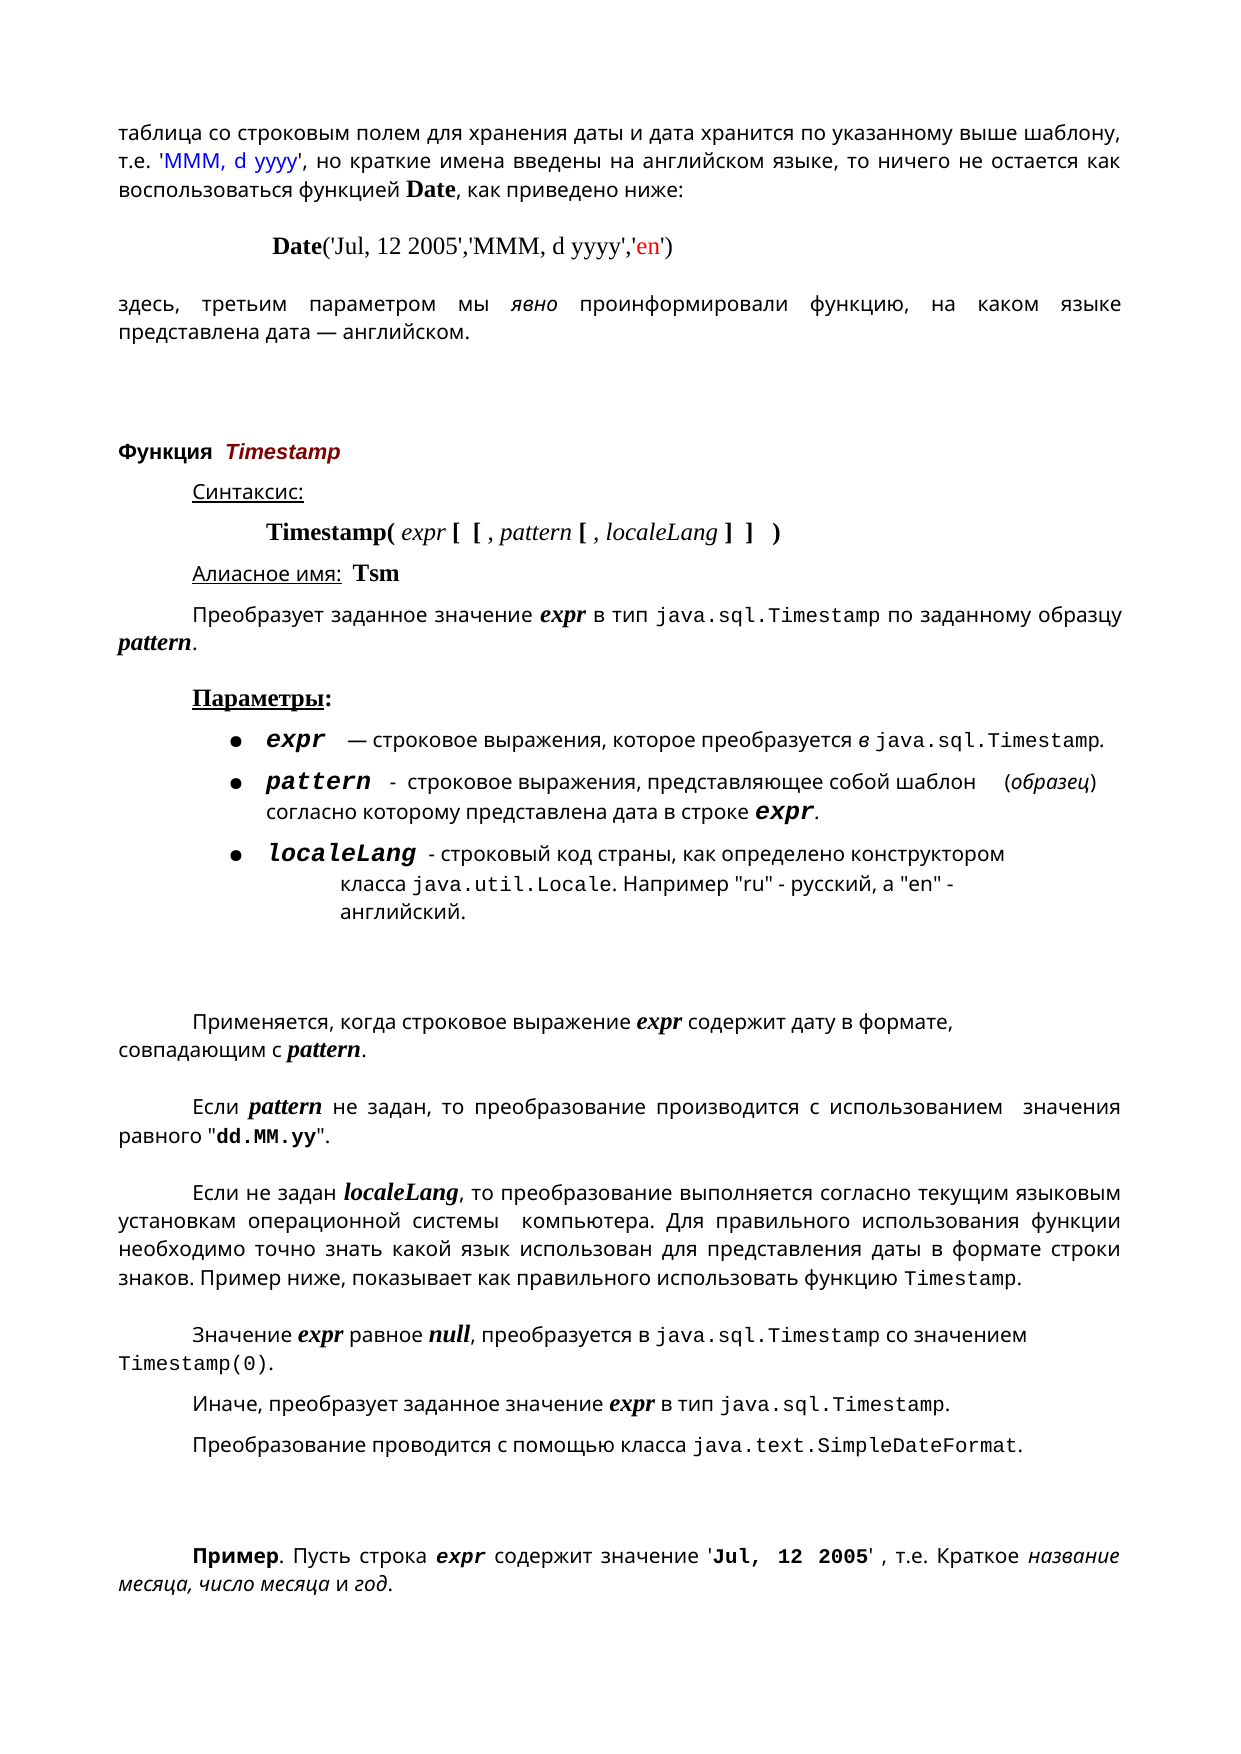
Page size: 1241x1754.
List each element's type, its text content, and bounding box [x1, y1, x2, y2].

text Преобразование проводится с помощью класса java.text.SimpleDateFormat. [118, 1431, 1122, 1459]
text таблица со строковым полем для хранения даты и дата хранится по указанному выше шаблону, т.е. 'MMM, d yyyy', но краткие имена введены на английском языке, то ничего не остается как воспользоваться функцией Date, как приведено ниже: [118, 118, 1122, 203]
text Timestamp( expr [ [ , pattern [ , localeLang ] ] ) [118, 518, 1122, 546]
text совпадающим с pattern. [118, 1035, 1122, 1064]
text здесь, третьим параметром мы явно проинформировали функцию, на каком языке представлена дата — английском. [118, 289, 1122, 346]
text Значение expr равное null, преобразуется в java.sql.Timestamp со значением Timestamp(0). [118, 1320, 1122, 1377]
text Синтаксис: [118, 477, 1122, 505]
text Алиасное имя: Tsm [118, 559, 1122, 587]
text Если pattern не задан, то преобразование производится с использованием значения равного "dd.MM.yy". [118, 1092, 1122, 1149]
list localeLang - строковый код страны, как определено конструктором класса java.util.Locale. Например "ru" - русский, а "en" - английский. [228, 839, 1122, 926]
text Date('Jul, 12 2005','MMM, d yyyy','en') [118, 232, 1122, 260]
text Пример. Пусть строка expr содержит значение 'Jul, 12 2005' , т.е. Краткое название месяца, число месяца и год. [118, 1541, 1122, 1598]
text Применяется, когда строковое выражение expr содержит дату в формате, [118, 1007, 1122, 1035]
list expr — строковое выражения, которое преобразуется в java.sql.Timestamp. [228, 725, 1122, 754]
text Иначе, преобразует заданное значение expr в тип java.sql.Timestamp. [118, 1389, 1122, 1418]
text Параметры: [118, 684, 1122, 712]
text Преобразует заданное значение expr в тип java.sql.Timestamp по заданному образцу pattern. [118, 600, 1122, 657]
list pattern - строковое выражения, представляющее собой шаблон (образец) согласно которому представлена дата в строке expr. [228, 767, 1122, 827]
text Если не задан localeLang, то преобразование выполняется согласно текущим языковым установкам операционной системы компьютера. Для правильного использования функции необходимо точно знать какой язык использован для представления даты в формате строки знаков. Пример ниже, показывает как правильного использовать функцию Timestamp. [118, 1178, 1122, 1292]
subtitle Функция Timestamp [118, 440, 1122, 464]
